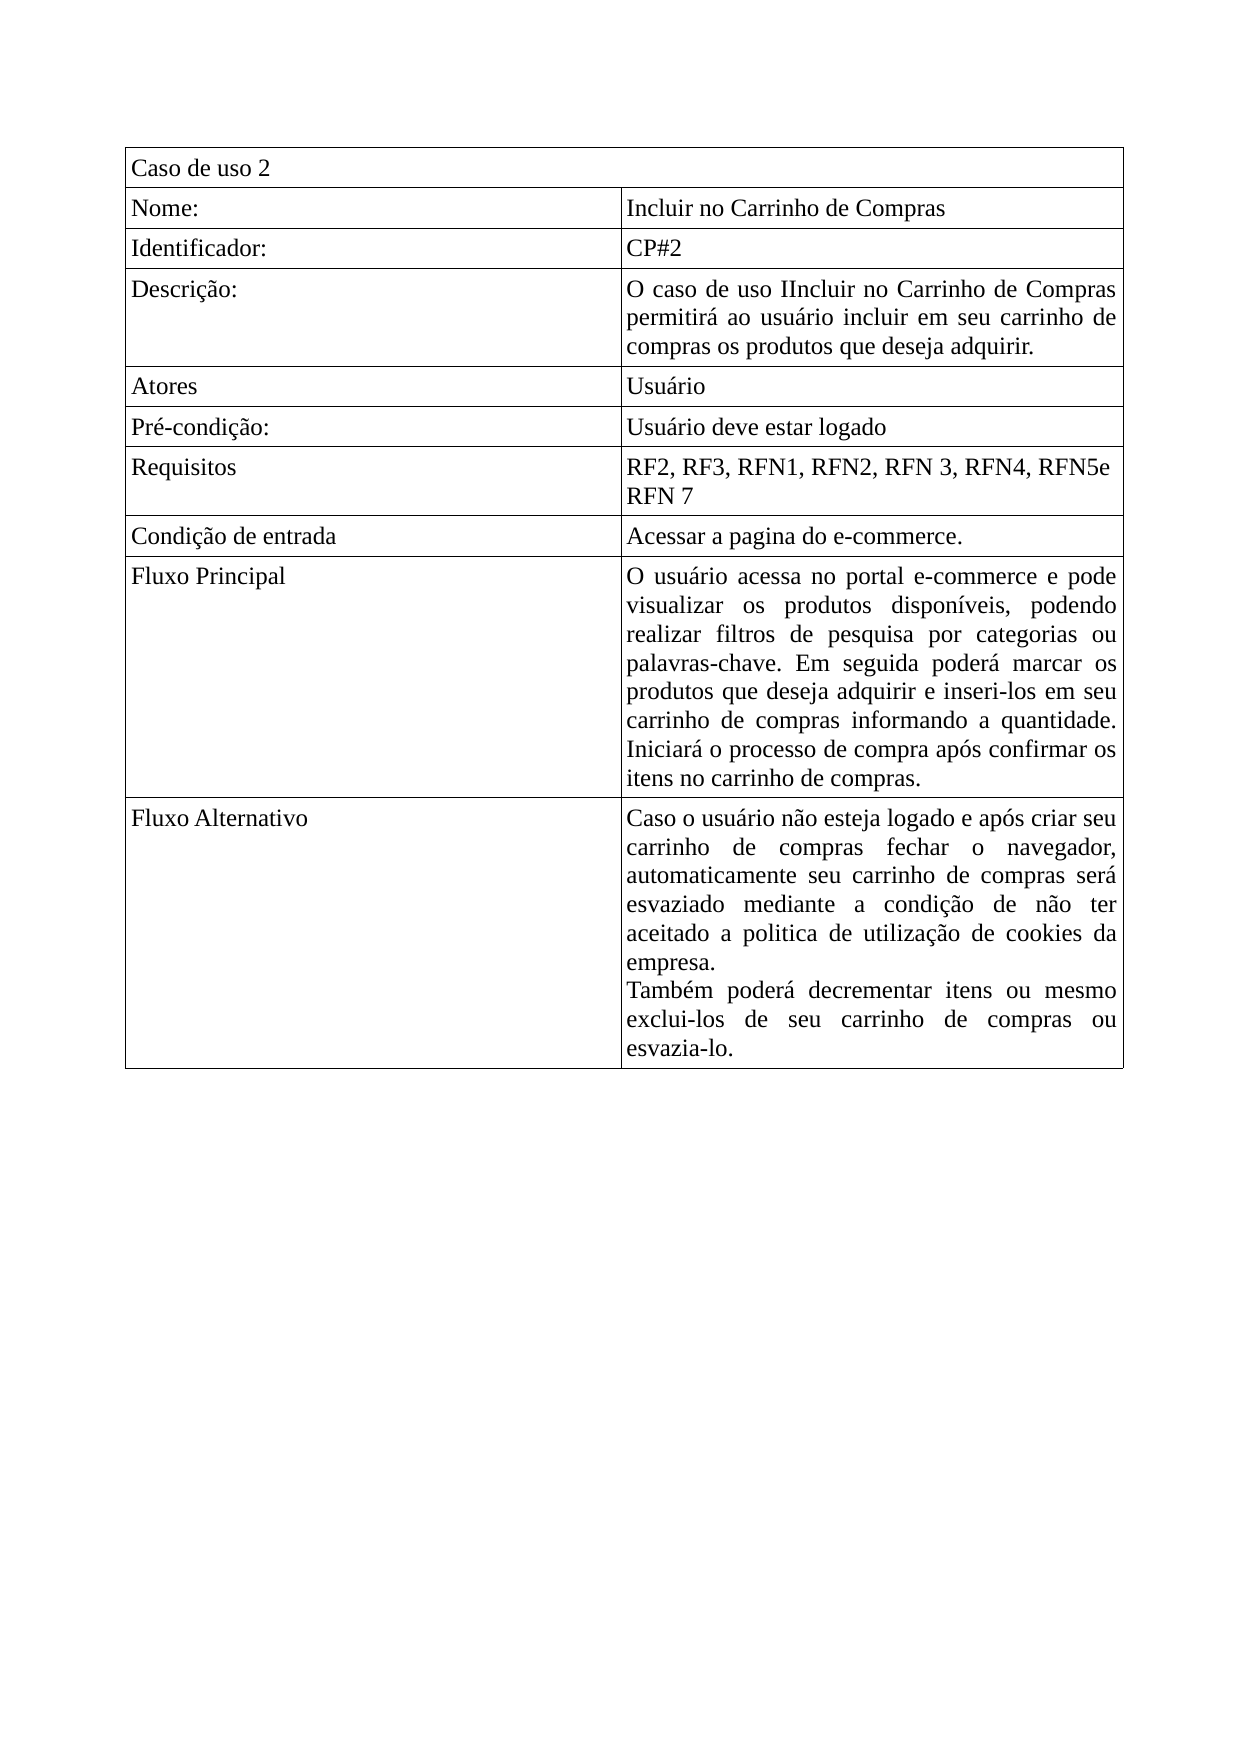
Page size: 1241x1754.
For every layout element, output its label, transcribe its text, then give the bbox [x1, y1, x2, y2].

table_cell O caso de uso IIncluir no Carrinho de Compras permitirá ao usuário incluir em seu carrinho de compras os produtos que deseja adquirir. [622, 269, 1123, 366]
table_cell RF2, RF3, RFN1, RFN2, RFN 3, RFN4, RFN5e RFN 7 [622, 447, 1123, 515]
table_cell Usuário deve estar logado [622, 407, 1123, 446]
table_cell Caso o usuário não esteja logado e após criar seu carrinho de compras fechar o navegador, automaticamente seu carrinho de compras será esvaziado mediante a condição de não ter aceitado a politica de utilização de cookies da empresa. Também poderá decrementar itens ou mesmo exclui-los de seu carrinho de compras ou esvazia-lo. [622, 798, 1123, 1067]
table_cell Acessar a pagina do e-commerce. [622, 516, 1123, 556]
table_cell Requisitos [126, 447, 621, 515]
table_cell Fluxo Alternativo [126, 798, 621, 1067]
table_cell CP#2 [622, 229, 1123, 268]
table_cell Nome: [126, 188, 621, 227]
table_cell Condição de entrada [126, 516, 621, 556]
table_cell Atores [126, 367, 621, 406]
table_cell Descrição: [126, 269, 621, 366]
table_cell Pré-condição: [126, 407, 621, 446]
table_header Caso de uso 2 [126, 148, 1123, 187]
table_cell Incluir no Carrinho de Compras [622, 188, 1123, 227]
table_cell Fluxo Principal [126, 557, 621, 797]
table_cell O usuário acessa no portal e-commerce e pode visualizar os produtos disponíveis, podendo realizar filtros de pesquisa por categorias ou palavras-chave. Em seguida poderá marcar os produtos que deseja adquirir e inseri-los em seu carrinho de compras informando a quantidade. Iniciará o processo de compra após confirmar os itens no carrinho de compras. [622, 557, 1123, 797]
table_cell Identificador: [126, 229, 621, 268]
table_cell Usuário [622, 367, 1123, 406]
